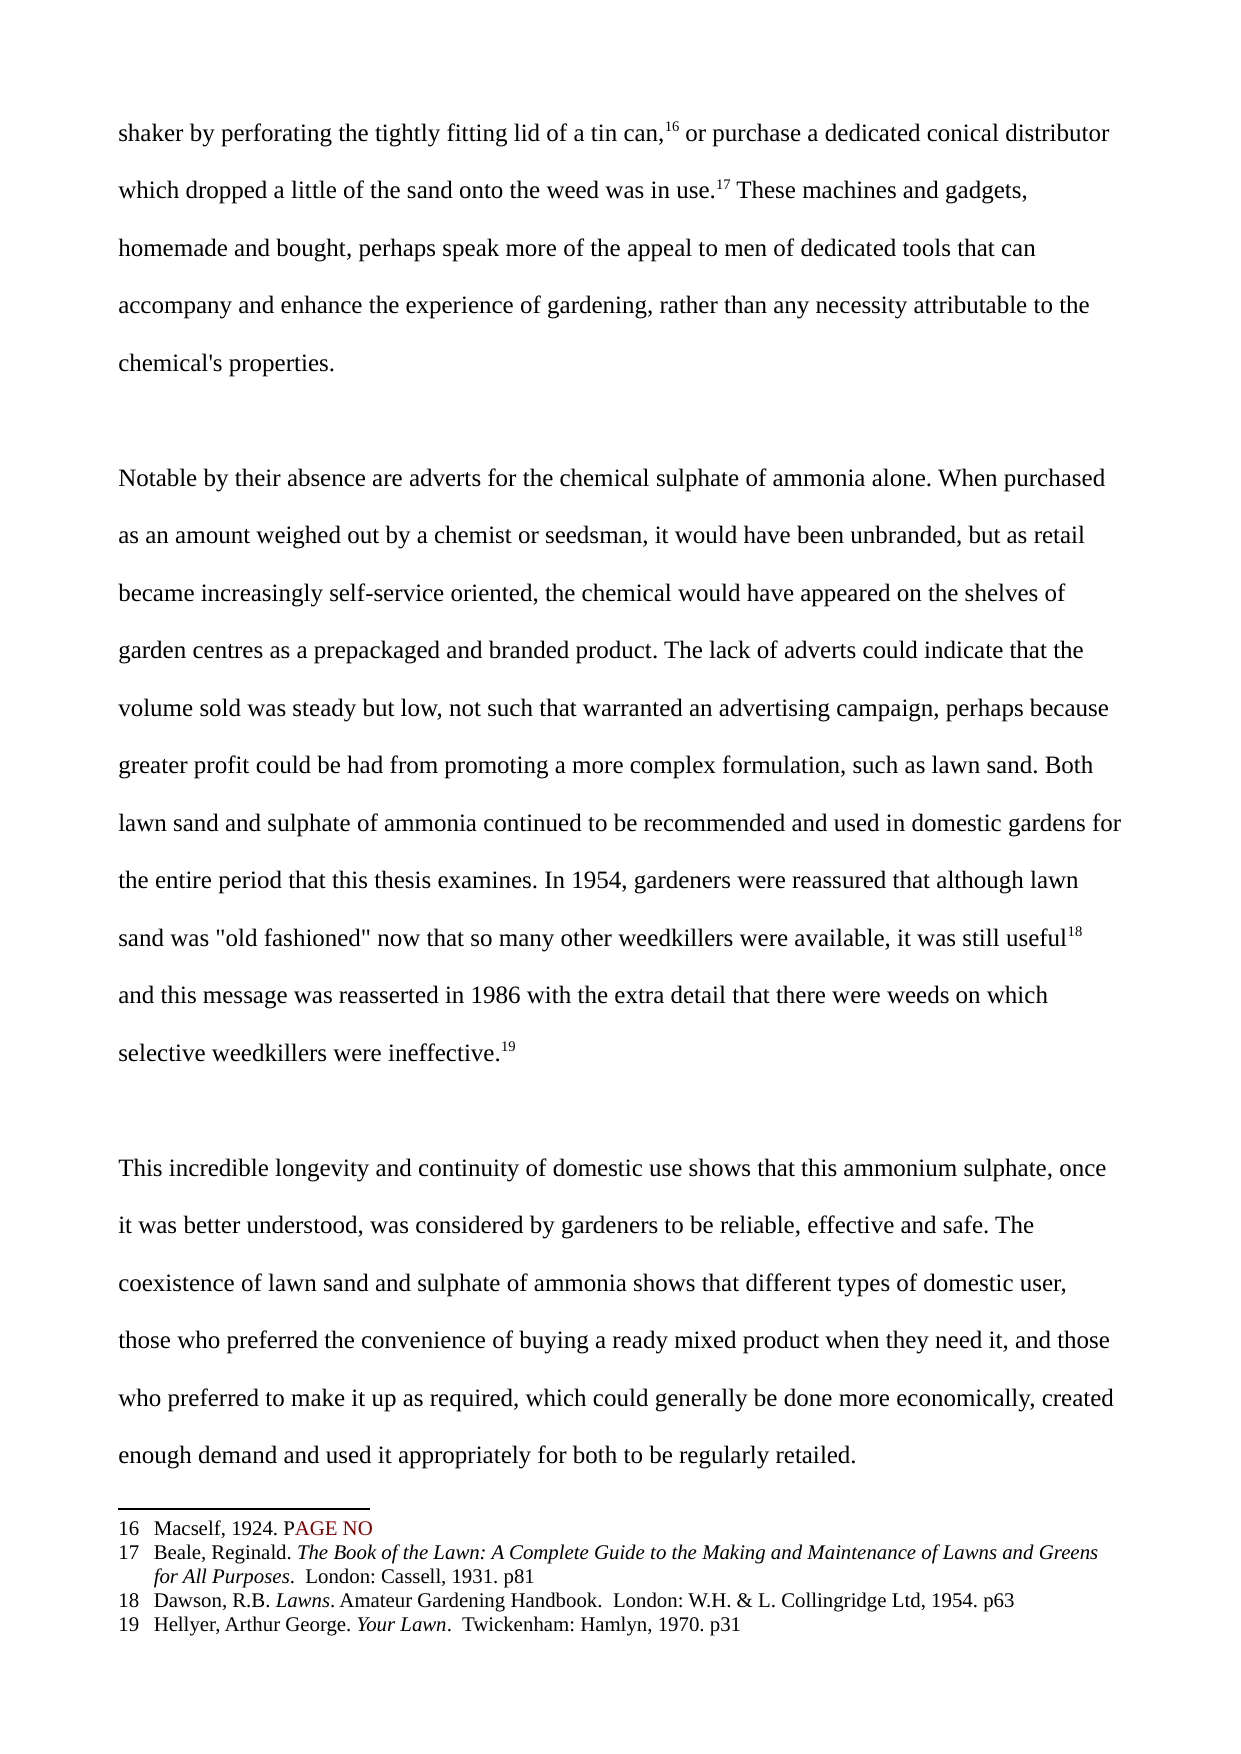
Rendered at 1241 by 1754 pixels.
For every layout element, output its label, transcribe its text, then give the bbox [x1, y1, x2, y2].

text Macself, 1924. PAGE NO [118, 1516, 1122, 1539]
text Notable by their absence are adverts for the chemical sulphate of ammonia alone. When purchased as an amount weighed out by a chemist or seedsman, it would have been unbranded, but as retail became increasingly self-service oriented, the chemical would have appeared on the shelves of garden centres as a prepackaged and branded product. The lack of adverts could indicate that the volume sold was steady but low, not such that warranted an advertising campaign, perhaps because greater profit could be had from promoting a more complex formulation, such as lawn sand. Both lawn sand and sulphate of ammonia continued to be recommended and used in domestic gardens for the entire period that this thesis examines. In 1954, gardeners were reassured that although lawn sand was "old fashioned" now that so many other weedkillers were available, it was still useful and this message was reasserted in 1986 with the extra detail that there were weeds on which selective weedkillers were ineffective. [118, 463, 1122, 1067]
text Beale, Reginald. The Book of the Lawn: A Complete Guide to the Making and Maintenance of Lawns and Greens for All Purposes. London: Cassell, 1931. p81 [118, 1539, 1122, 1588]
text shaker by perforating the tightly fitting lid of a tin can, or purchase a dedicated conical distributor which dropped a little of the sand onto the weed was in use. These machines and gadgets, homemade and bought, perhaps speak more of the appeal to men of dedicated tools that can accompany and enhance the experience of gardening, rather than any necessity attributable to the chemical's properties. [118, 118, 1122, 377]
text This incredible longevity and continuity of domestic use shows that this ammonium sulphate, once it was better understood, was considered by gardeners to be reliable, effective and safe. The coexistence of lawn sand and sulphate of ammonia shows that different types of domestic user, those who preferred the convenience of buying a ready mixed product when they need it, and those who preferred to make it up as required, which could generally be done more economically, created enough demand and used it appropriately for both to be regularly retailed. [118, 1153, 1122, 1469]
text Dawson, R.B. Lawns. Amateur Gardening Handbook. London: W.H. & L. Collingridge Ltd, 1954. p63 [118, 1588, 1122, 1612]
text Hellyer, Arthur George. Your Lawn. Twickenham: Hamlyn, 1970. p31 [118, 1612, 1122, 1636]
